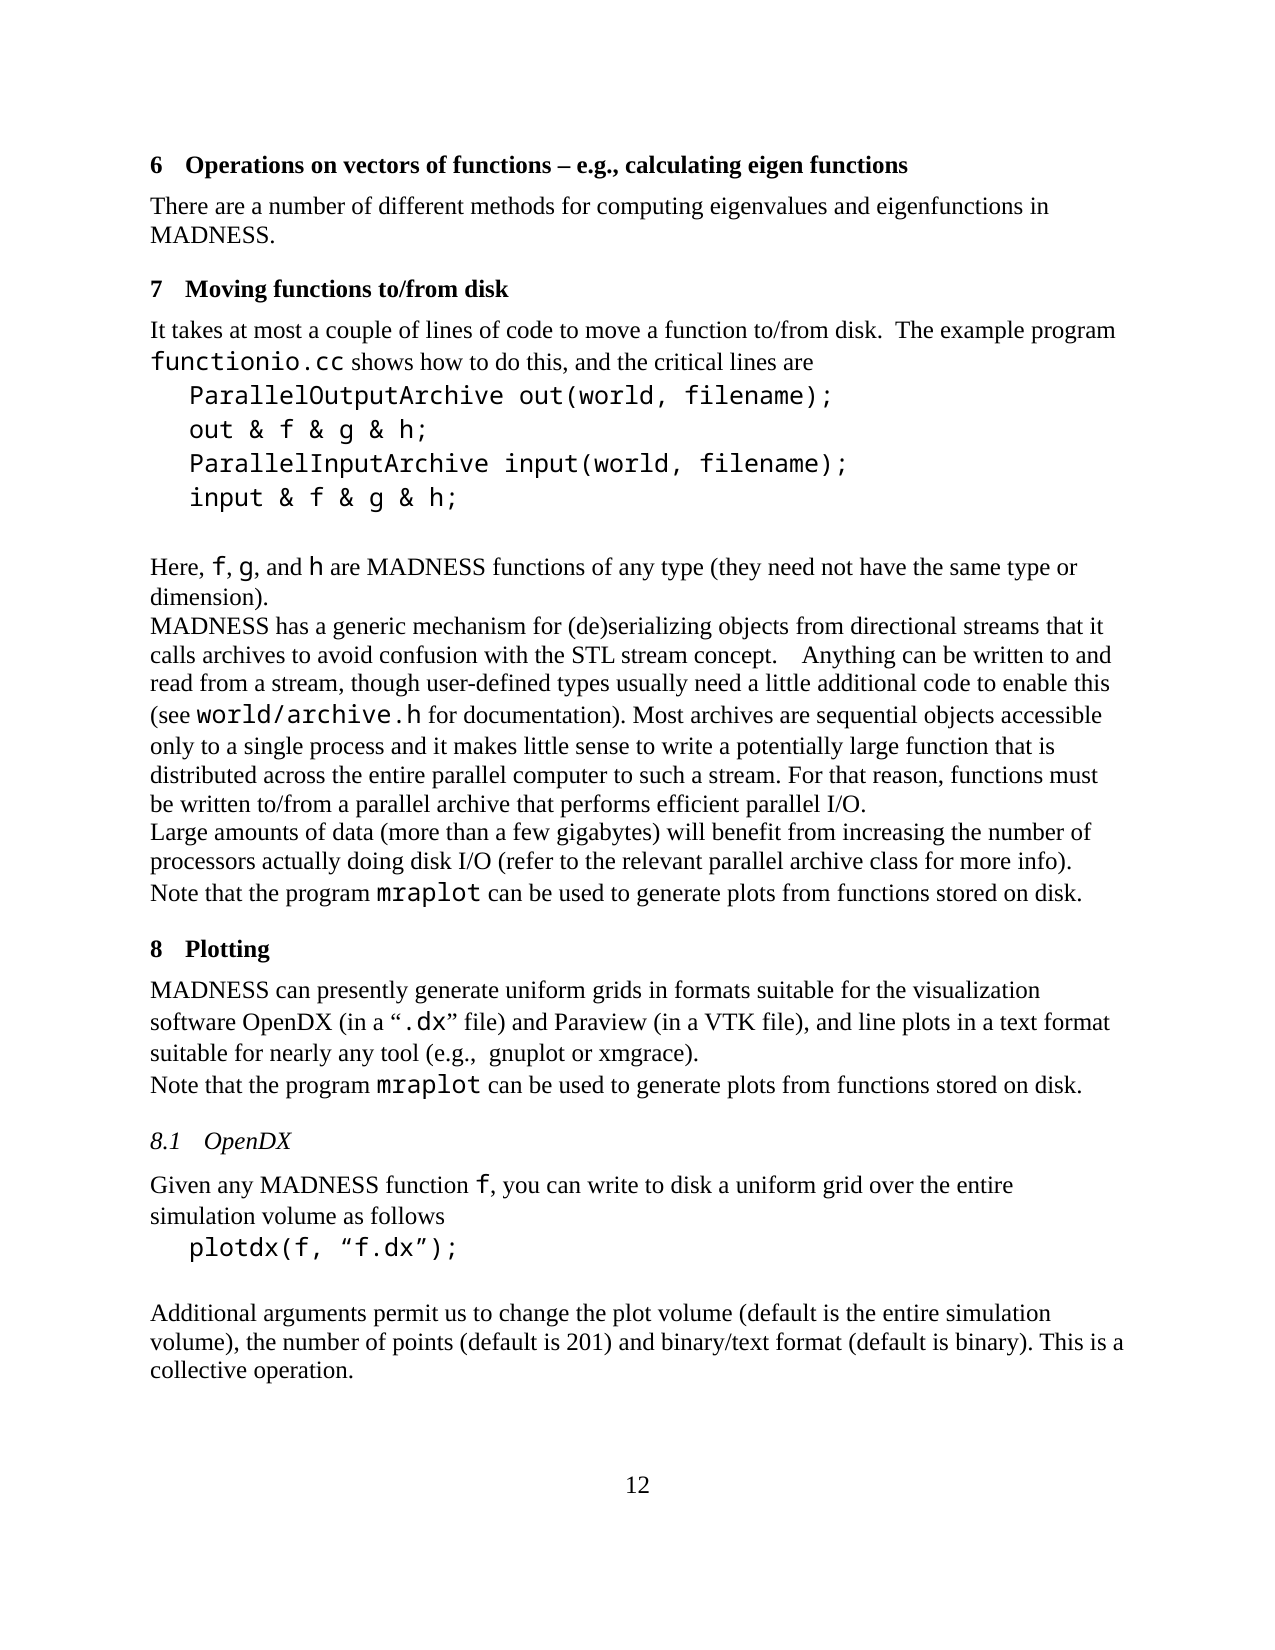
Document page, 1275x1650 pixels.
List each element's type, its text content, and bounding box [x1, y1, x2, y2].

text Large amounts of data (more than a few gigabytes) will benefit from increasing the number of processors actually doing disk I/O (refer to the relevant parallel archive class for more info). [150, 817, 1125, 875]
text MADNESS can presently generate uniform grids in formats suitable for the visualization software OpenDX (in a “.dx” file) and Paraview (in a VTK file), and line plots in a text format suitable for nearly any tool (e.g., gnuplot or xmgrace). [150, 975, 1125, 1067]
text Note that the program mraplot can be used to generate plots from functions stored on disk. [150, 875, 1125, 909]
text Note that the program mraplot can be used to generate plots from functions stored on disk. [150, 1067, 1125, 1101]
text plotdx(f, “f.dx”); [189, 1230, 1125, 1264]
subtitle Moving functions to/from disk [150, 274, 1125, 302]
text input & f & g & h; [189, 480, 1125, 514]
subtitle OpenDX [150, 1126, 1125, 1155]
text Additional arguments permit us to change the plot volume (default is the entire simulation volume), the number of points (default is 201) and binary/text format (default is binary). This is a collective operation. [150, 1298, 1125, 1384]
text out & f & g & h; [189, 412, 1125, 446]
text ParallelInputArchive input(world, filename); [189, 446, 1125, 480]
text There are a number of different methods for computing eigenvalues and eigenfunctions in MADNESS. [150, 191, 1125, 249]
text Here, f, g, and h are MADNESS functions of any type (they need not have the same type or dimension). [150, 548, 1125, 611]
text It takes at most a couple of lines of code to move a function to/from disk. The example program functionio.cc shows how to do this, and the critical lines are [150, 315, 1125, 378]
subtitle Plotting [150, 934, 1125, 963]
text ParallelOutputArchive out(world, filename); [189, 378, 1125, 412]
text Given any MADNESS function f, you can write to disk a uniform grid over the entire simulation volume as follows [150, 1167, 1125, 1230]
subtitle Operations on vectors of functions – e.g., calculating eigen functions [150, 150, 1125, 179]
text MADNESS has a generic mechanism for (de)serializing objects from directional streams that it calls archives to avoid confusion with the STL stream concept. Anything can be written to and read from a stream, though user-defined types usually need a little additional code to enable this (see world/archive.h for documentation). Most archives are sequential objects accessible only to a single process and it makes little sense to write a potentially large function that is distributed across the entire parallel computer to such a stream. For that reason, functions must be written to/from a parallel archive that performs efficient parallel I/O. [150, 611, 1125, 817]
